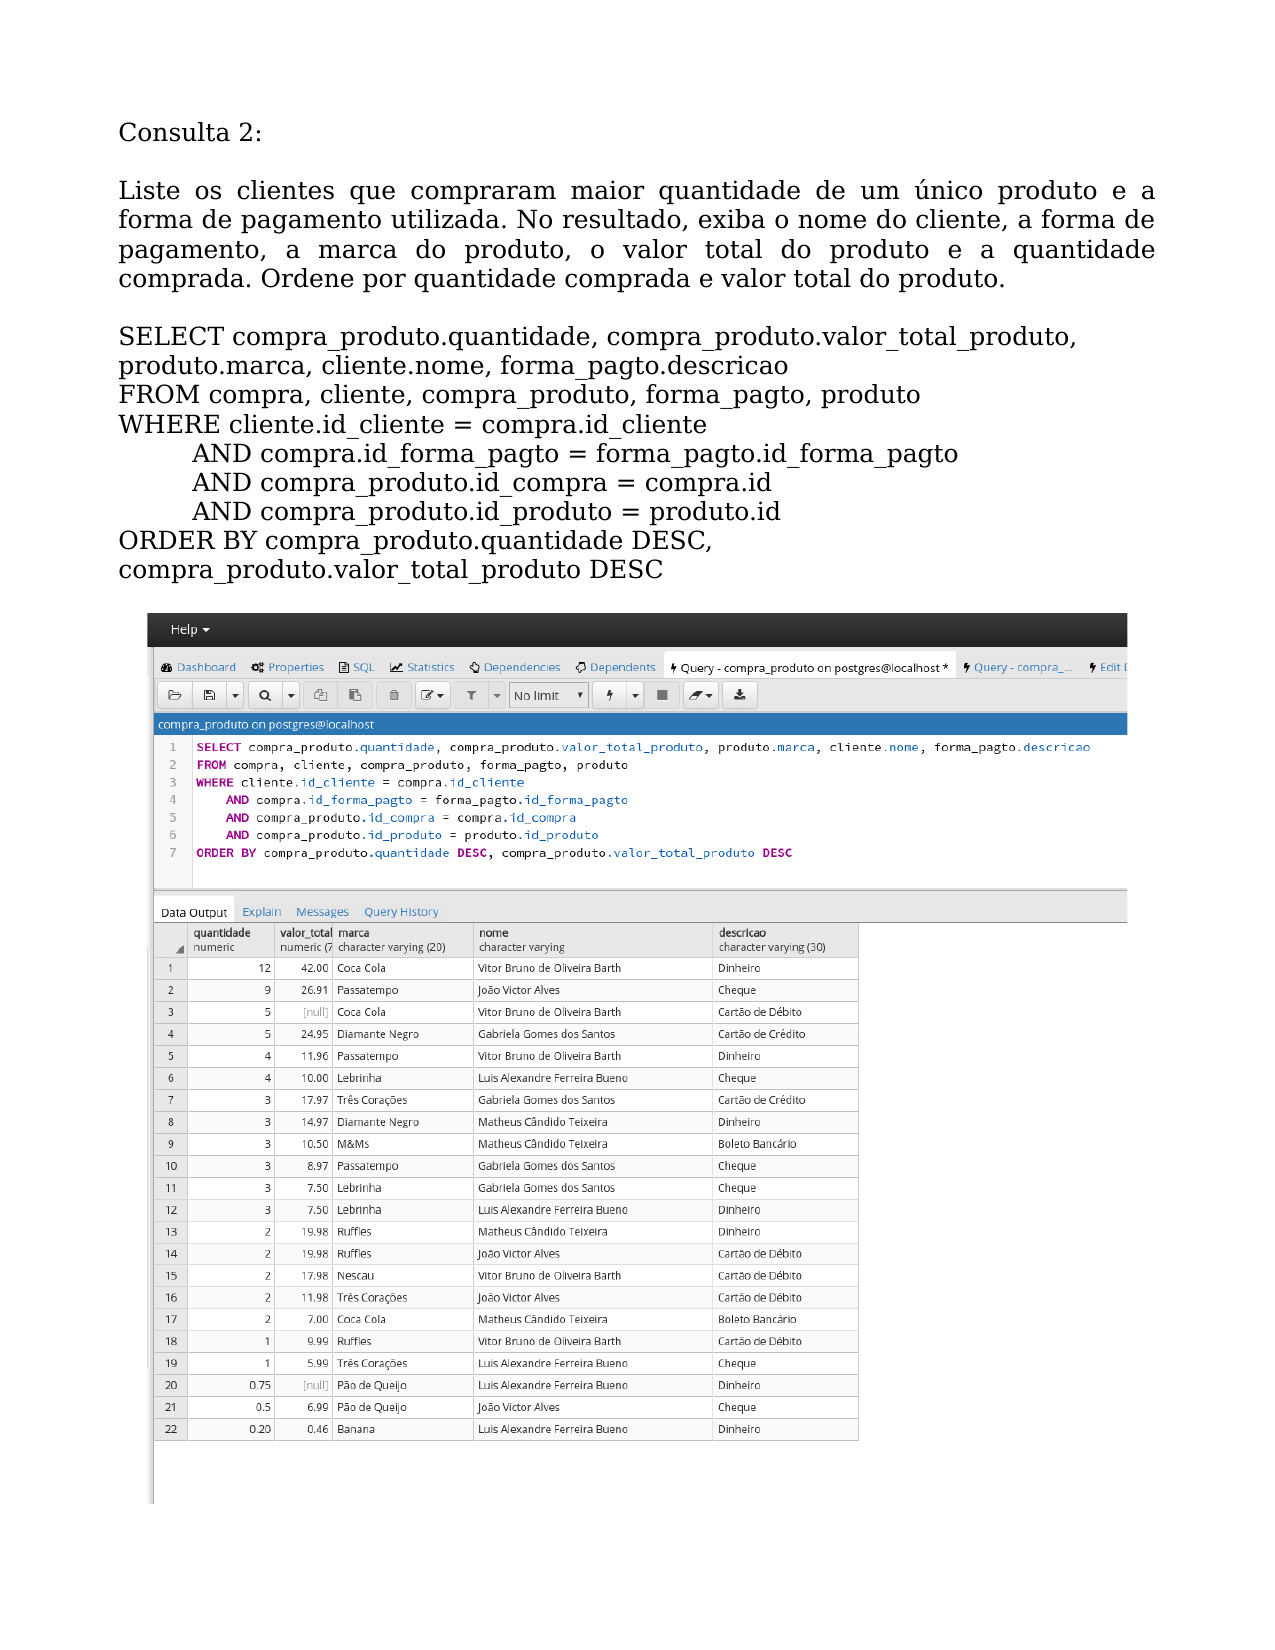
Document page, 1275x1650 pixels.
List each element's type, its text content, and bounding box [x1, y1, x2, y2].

text ORDER BY compra_produto.quantidade DESC, compra_produto.valor_total_produto DESC [118, 526, 1157, 585]
text AND compra_produto.id_produto = produto.id [118, 497, 1157, 526]
text Liste os clientes que compraram maior quantidade de um único produto e a forma de pagamento utilizada. No resultado, exiba o nome do cliente, a forma de pagamento, a marca do produto, o valor total do produto e a quantidade comprada. Ordene por quantidade comprada e valor total do produto. [118, 176, 1157, 293]
picture [147, 613, 1128, 1504]
text SELECT compra_produto.quantidade, compra_produto.valor_total_produto, produto.marca, cliente.nome, forma_pagto.descricao [118, 322, 1157, 381]
text WHERE cliente.id_cliente = compra.id_cliente [118, 410, 1157, 439]
text Consulta 2: [118, 118, 1157, 147]
text AND compra_produto.id_compra = compra.id [118, 468, 1157, 497]
text FROM compra, cliente, compra_produto, forma_pagto, produto [118, 381, 1157, 410]
text AND compra.id_forma_pagto = forma_pagto.id_forma_pagto [118, 439, 1157, 468]
